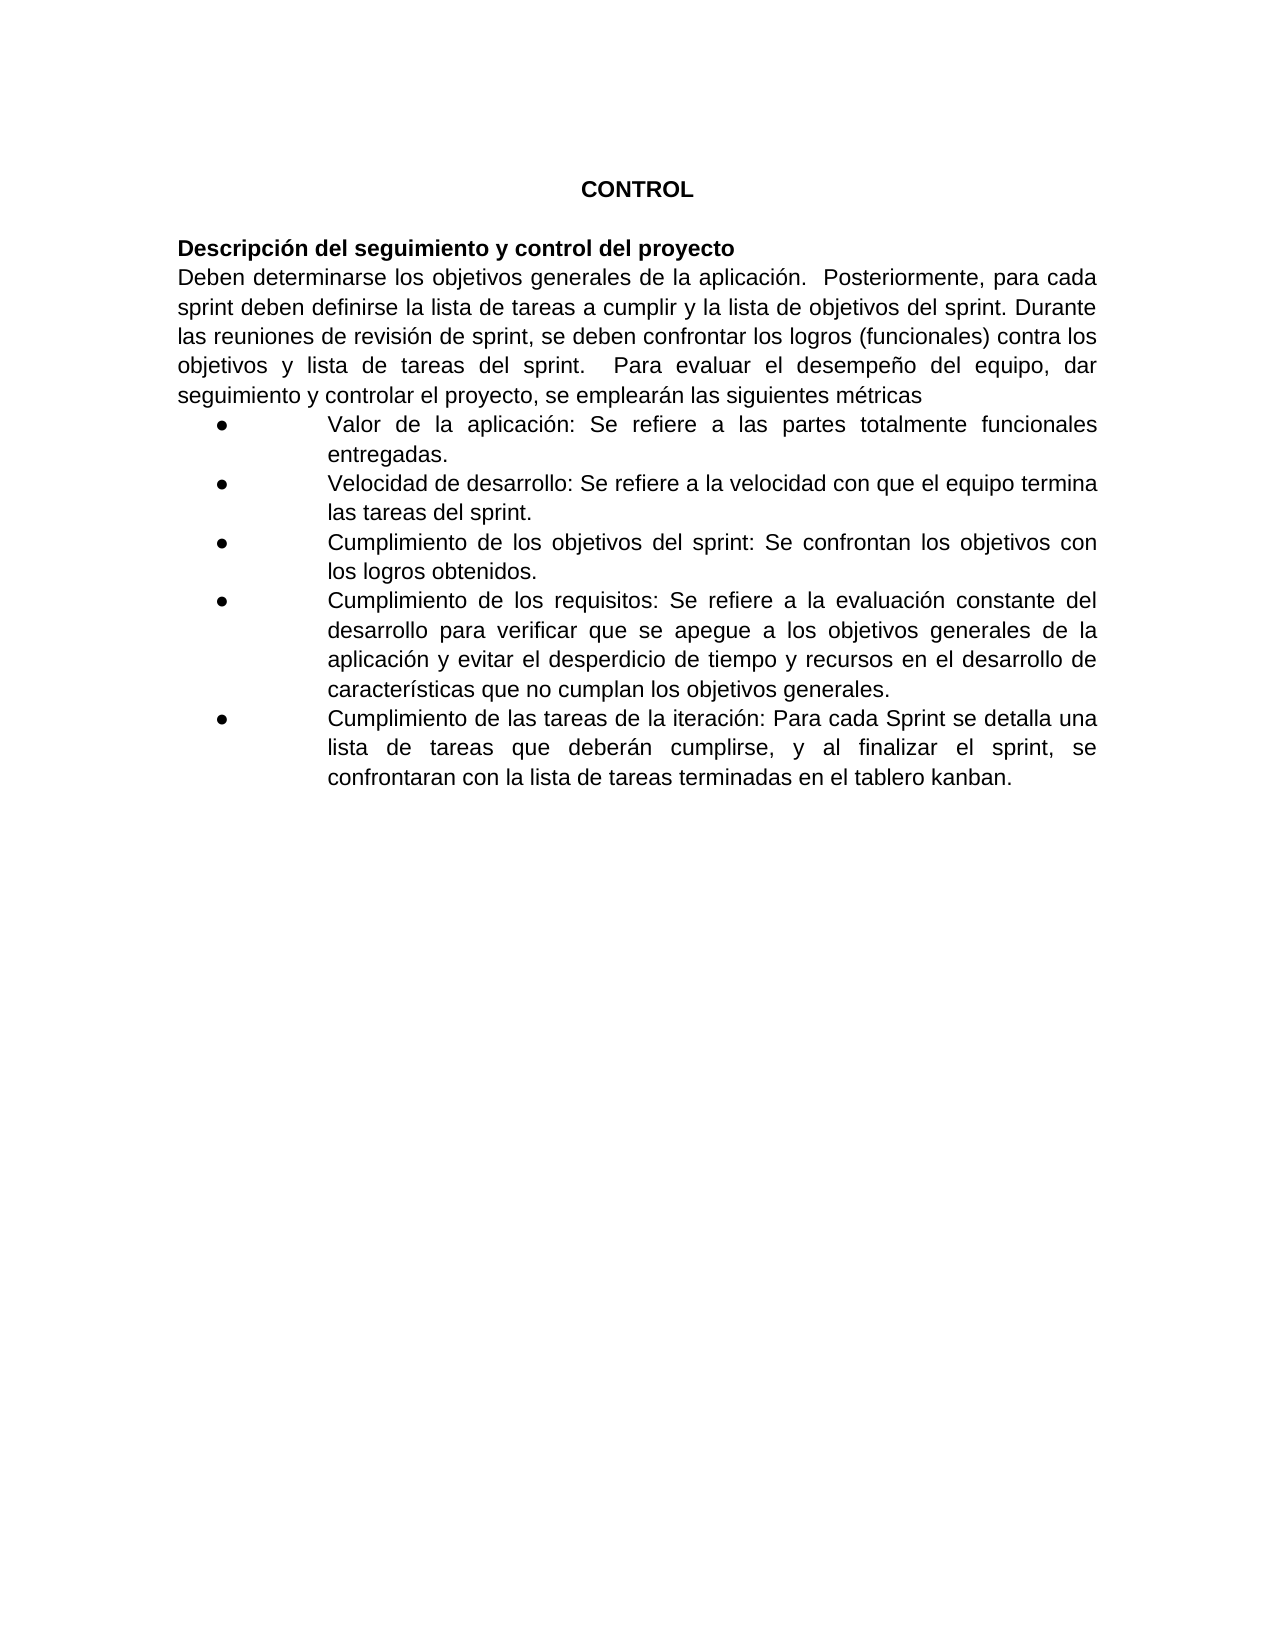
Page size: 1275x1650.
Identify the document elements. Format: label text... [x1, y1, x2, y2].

list Cumplimiento de las tareas de la iteración: Para cada Sprint se detalla una lista de tareas que deberán cumplirse, y al finalizar el sprint, se confrontaran con la lista de tareas terminadas en el tablero kanban. [215, 706, 1098, 790]
text CONTROL [177, 177, 1098, 203]
list Cumplimiento de los requisitos: Se refiere a la evaluación constante del desarrollo para verificar que se apegue a los objetivos generales de la aplicación y evitar el desperdicio de tiempo y recursos en el desarrollo de características que no cumplan los objetivos generales. [215, 588, 1098, 702]
list Valor de la aplicación: Se refiere a las partes totalmente funcionales entregadas. [215, 412, 1098, 467]
list Cumplimiento de los objetivos del sprint: Se confrontan los objetivos con los logros obtenidos. [215, 529, 1098, 584]
text Deben determinarse los objetivos generales de la aplicación. Posteriormente, para cada sprint deben definirse la lista de tareas a cumplir y la lista de objetivos del sprint. Durante las reuniones de revisión de sprint, se deben confrontar los logros (funcionales) contra los objetivos y lista de tareas del sprint. Para evaluar el desempeño del equipo, dar seguimiento y controlar el proyecto, se emplearán las siguientes métricas [177, 265, 1098, 408]
text Descripción del seguimiento y control del proyecto [177, 236, 1098, 261]
list Velocidad de desarrollo: Se refiere a la velocidad con que el equipo termina las tareas del sprint. [215, 471, 1098, 526]
